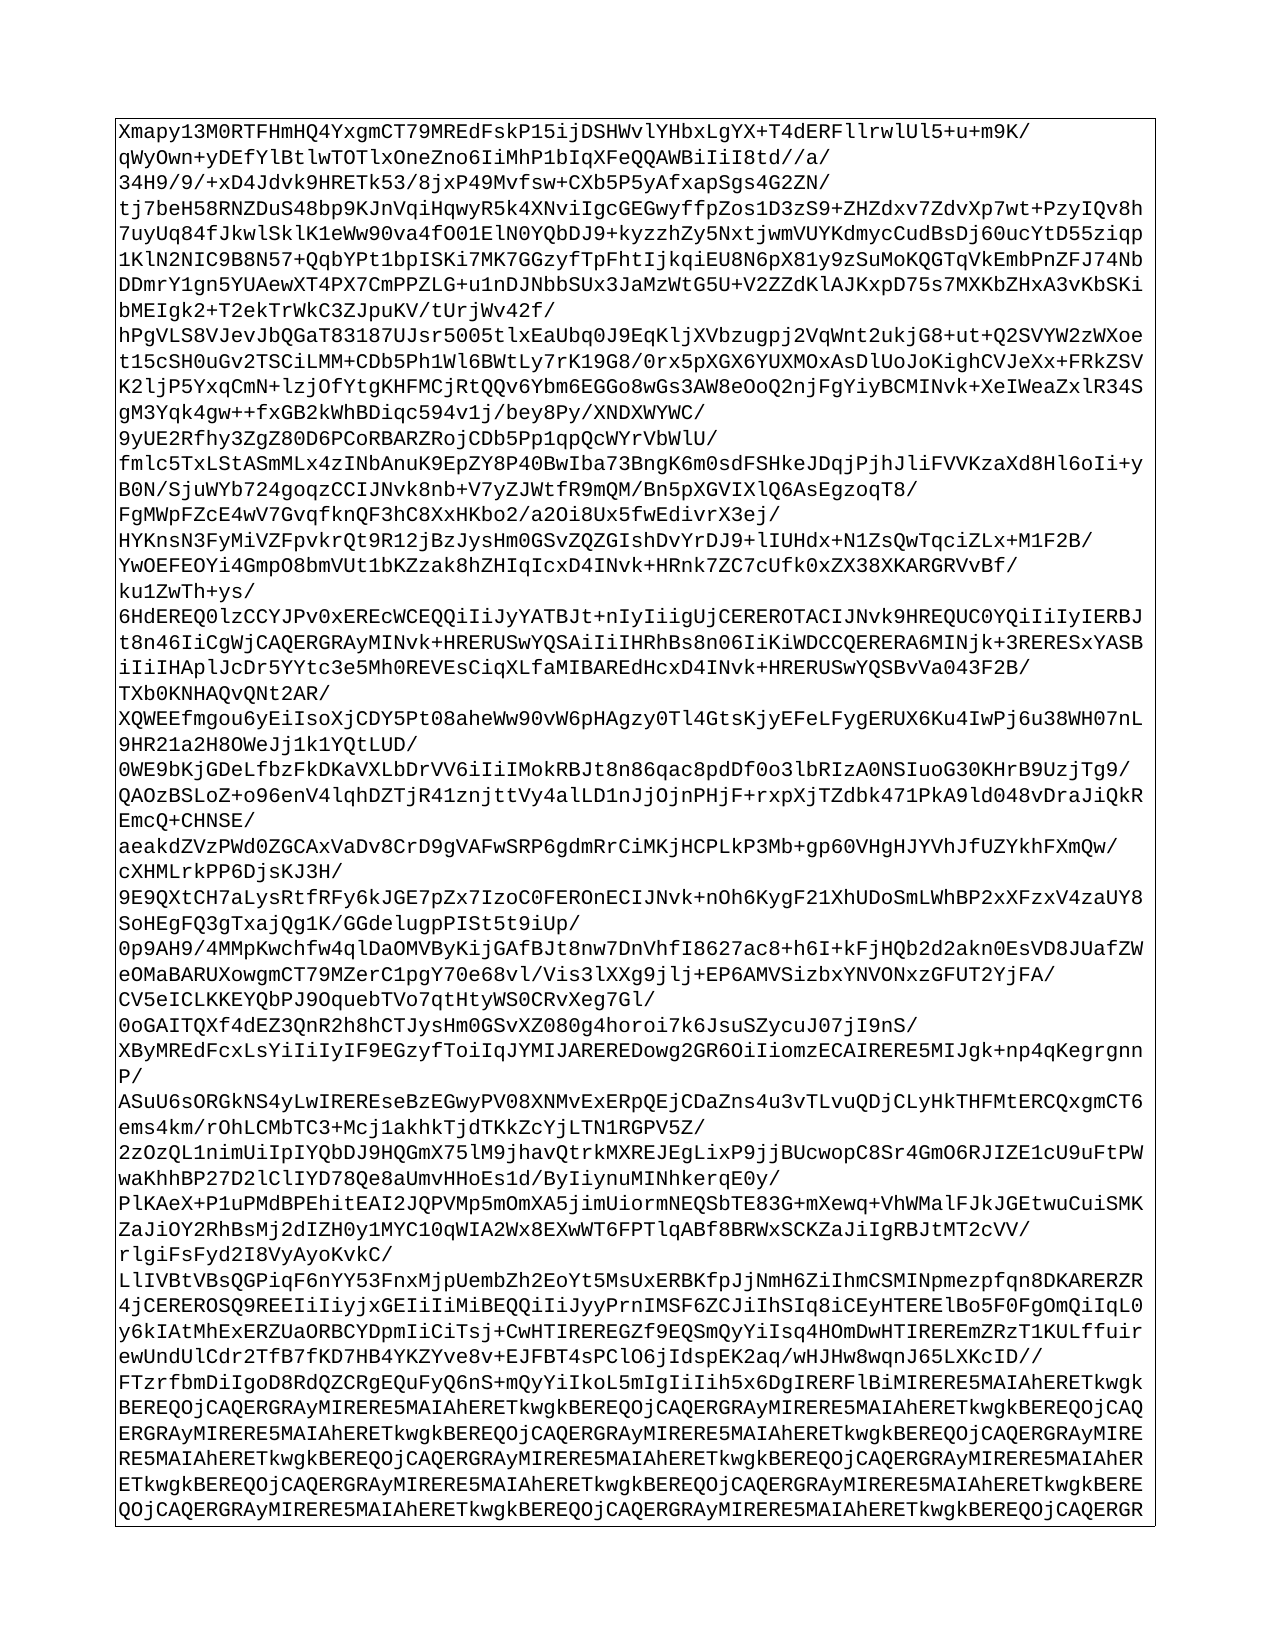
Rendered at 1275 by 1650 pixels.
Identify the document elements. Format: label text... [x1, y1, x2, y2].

text Xmapy13M0RTFHmHQ4YxgmCT79MREdFskP15ijDSHWvlYHbxLgYX+T4dERFllrwlUl5+u+m9K/qWyOwn+yDEfYlBtlwTOTlxOneZno6IiMhP1bIqXFeQQAWBiIiI8td//a/34H9/9/+xD4Jdvk9HRETk53/8jxP49Mvfsw+CXb5P5yAfxapSgs4G2ZN/tj7beH58RNZDuS48bp9KJnVqiHqwyR5k4XNviIgcGEGwyffpZos1D3zS9+ZHZdxv7ZdvXp7wt+PzyIQv8h7uyUq84fJkwlSklK1eWw90va4fO01ElN0YQbDJ9+kyzzhZy5NxtjwmVUYKdmycCudBsDj60ucYtD55ziqp1KlN2NIC9B8N57+QqbYPt1bpISKi7MK7GGzyfTpFhtIjkqiEU8N6pX81y9zSuMoKQGTqVkEmbPnZFJ74NbDDmrY1gn5YUAewXT4PX7CmPPZLG+u1nDJNbbSUx3JaMzWtG5U+V2ZZdKlAJKxpD75s7MXKbZHxA3vKbSKibMEIgk2+T2ekTrWkC3ZJpuKV/tUrjWv42f/hPgVLS8VJevJbQGaT83187UJsr5005tlxEaUbq0J9EqKljXVbzugpj2VqWnt2ukjG8+ut+Q2SVYW2zWXoet15cSH0uGv2TSCiLMM+CDb5Ph1Wl6BWtLy7rK19G8/0rx5pXGX6YUXMOxAsDlUoJoKighCVJeXx+FRkZSVK2ljP5YxqCmN+lzjOfYtgKHFMCjRtQQv6Ybm6EGGo8wGs3AW8eOoQ2njFgYiyBCMINvk+XeIWeaZxlR34SgM3Yqk4gw++fxGB2kWhBDiqc594v1j/bey8Py/XNDXWYWC/9yUE2Rfhy3ZgZ80D6PCoRBARZRojCDb5Pp1qpQcWYrVbWlU/fmlc5TxLStASmMLx4zINbAnuK9EpZY8P40BwIba73BngK6m0sdFSHkeJDqjPjhJliFVVKzaXd8Hl6oIi+yB0N/SjuWYb724goqzCCIJNvk8nb+V7yZJWtfR9mQM/Bn5pXGVIXlQ6AsEgzoqT8/FgMWpFZcE4wV7GvqfknQF3hC8XxHKbo2/a2Oi8Ux5fwEdivrX3ej/HYKnsN3FyMiVZFpvkrQt9R12jBzJysHm0GSvZQZGIshDvYrDJ9+lIUHdx+N1ZsQwTqciZLx+M1F2B/YwOEFEOYi4GmpO8bmVUt1bKZzak8hZHIqIcxD4INvk+HRnk7ZC7cUfk0xZX38XKARGRVvBf/ku1ZwTh+ys/6HdEREQ0lzCCYJPv0xEREcWCEQQiIiJyYATBJt+nIyIiigUjCEREROTACIJNvk9HREQUC0YQiIiIyIERBJt8n46IiCgWjCAQERGRAyMINvk+HRERUSwYQSAiIiIHRhBs8n06IiKiWDCCQERERA6MINjk+3RERESxYASBiIiIHAplJcDr5YYtc3e5Mh0REVEsCiqXLfaMIBAREdHcxD4INvk+HRERUSwYQSBvVa043F2B/TXb0KNHAQvQNt2AR/XQWEEfmgou6yEiIsoXjCDY5Pt08aheWw90vW6pHAgzy0Tl4GtsKjyEFeLFygERUX6Ku4IwPj6u38WH07nL9HR21a2H8OWeJj1k1YQtLUD/0WE9bKjGDeLfbzFkDKaVXLbDrVV6iIiIMokRBJt8n86qac8pdDf0o3lbRIzA0NSIuoG30KHrB9UzjTg9/QAOzBSLoZ+o96enV4lqhDZTjR41znjttVy4alLD1nJjOjnPHjF+rxpXjTZdbk471PkA9ld048vDraJiQkREmcQ+CHNSE/aeakdZVzPWd0ZGCAxVaDv8CrD9gVAFwSRP6gdmRrCiMKjHCPLkP3Mb+gp60VHgHJYVhJfUZYkhFXmQw/cXHMLrkPP6DjsKJ3H/9E9QXtCH7aLysRtfRFy6kJGE7pZx7IzoC0FEROnECIJNvk+nOh6KygF21XhUDoSmLWhBP2xXFzxV4zaUY8SoHEgFQ3gTxajQg1K/GGdelugpPISt5t9iUp/0p9AH9/4MMpKwchfw4qlDaOMVByKijGAfBJt8nw7DnVhfI8627ac8+h6I+kFjHQb2d2akn0EsVD8JUafZWeOMaBARUXowgmCT79MZerC1pgY70e68vl/Vis3lXXg9jlj+EP6AMVSizbxYNVONxzGFUT2YjFA/CV5eICLKKEYQbPJ9OquebTVo7qtHtyWS0CRvXeg7Gl/0oGAITQXf4dEZ3QnR2h8hCTJysHm0GSvXZ080g4horoi7k6JsuSZycuJ07jI9nS/XByMREdFcxLsYiIiIyIF9EGzyfToiIqJYMIJAREREDowg2GR6OiIiomzECAIRERE5MIJgk+np4qKegrgnnP/ASuU6sORGkNS4yLwIREREseBzEGwyPV08XNMvExERpQEjCDaZns4u3vTLvuQDjCLyHkTHFMtERCQxgmCT6ems4km/rOhLCMbTC3+Mcj1akhkTjdTKkZcYjLTN1RGPV5Z/2zOzQL1nimUiIpIYQbDJ9HQGmX75lM9jhavQtrkMXREJEgLixP9jjBUcwopC8Sr4GmO6RJIZE1cU9uFtPWwaKhhBP27D2lClIYD78Qe8aUmvHHoEs1d/ByIiynuMINhkerqE0y/PlKAeX+P1uPMdBPEhitEAI2JQPVMp5mOmXA5jimUiormNEQSbTE83G+mXewq+VhWMalFJkJGEtwuCuiSMKZaJiOY2RhBsMj2dIZH0y1MYC10qWIA2Wx8EXwWT6FPTlqABf8BRWxSCKZaJiIgRBJtMT2cVV/rlgiFsFyd2I8VyAyoKvkC/LlIVBtVBsQGPiqF6nYY53FnxMjpUembZh2EoYt5MsUxERBKfpJjNmH6ZiIhmCSMINpmezpfqn8DKARERZR4jCEREROSQ9REEIiIiyjxGEIiIiMiBEQQiIiJyyPrnIMSF6ZCJiIhSIq8iCEyHTERElBo5F0FgOmQiIqL0y6kIAtMhExERZUaORBCYDpmIiCiTsj+CwHTIREREGZf9EQSmQyYiIsq4HOmDwHTIREREmZRzT1KULffuirewUndUlCdr2TfB7fKD7HB4YKZYve8v+EJFBT4sPClO6jIdspEK2aq/wHJHw8wqnJ65LXKcID//FTzrfbmDiIgoD8RdQZCRgEQuFyQ6nS+mQyYiIkoL5mIgIiIih5x6DgIRERFlBiMIRERE5MAIAhERETkwgkBEREQOjCAQERGRAyMIRERE5MAIAhERETkwgkBEREQOjCAQERGRAyMIRERE5MAIAhERETkwgkBEREQOjCAQERGRAyMIRERE5MAIAhERETkwgkBEREQOjCAQERGRAyMIRERE5MAIAhERETkwgkBEREQOjCAQERGRAyMIRERE5MAIAhERETkwgkBEREQOjCAQERGRAyMIRERE5MAIAhERETkwgkBEREQOjCAQERGRAyMIRERE5MAIAhERETkwgkBEREQOjCAQERGRAyMIRERE5MAIAhERETkwgkBEREQOjCAQERGRAyMIRERE5MAIAhERETkwgkBEREQOjCAQERGRAyMIRERE5MAIAhERETkwgkBEREQOjCAQERGRAyMIRERE5MAIAhERETkwgkBEREQOjCAQERGR [116, 119, 1155, 1526]
